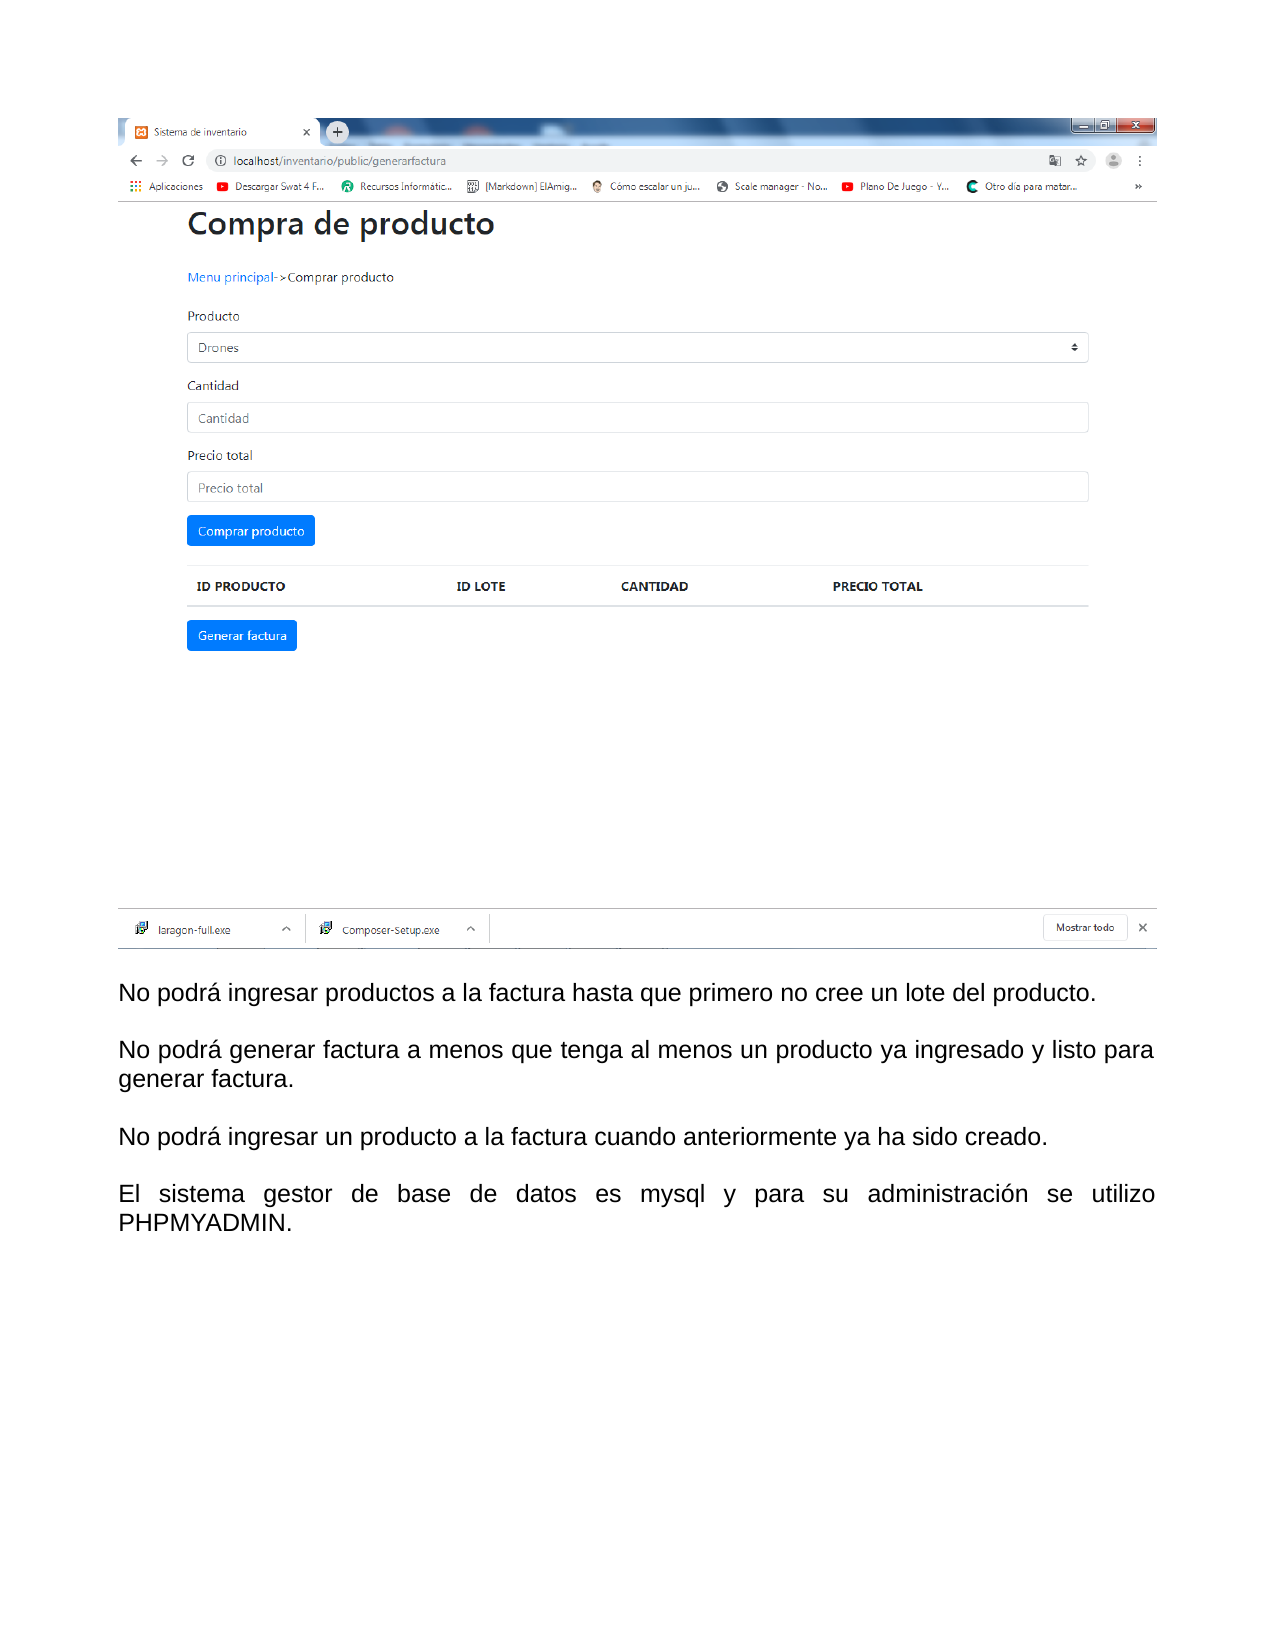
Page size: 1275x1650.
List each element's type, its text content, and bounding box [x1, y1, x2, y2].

text No podrá generar factura a menos que tenga al menos un producto ya ingresado y listo para generar factura. [118, 1035, 1157, 1093]
text No podrá ingresar un producto a la factura cuando anteriormente ya ha sido creado. [118, 1122, 1157, 1150]
text No podrá ingresar productos a la factura hasta que primero no cree un lote del producto. [118, 978, 1157, 1007]
text El sistema gestor de base de datos es mysql y para su administración se utilizo PHPMYADMIN. [118, 1179, 1157, 1237]
picture [118, 118, 1157, 949]
